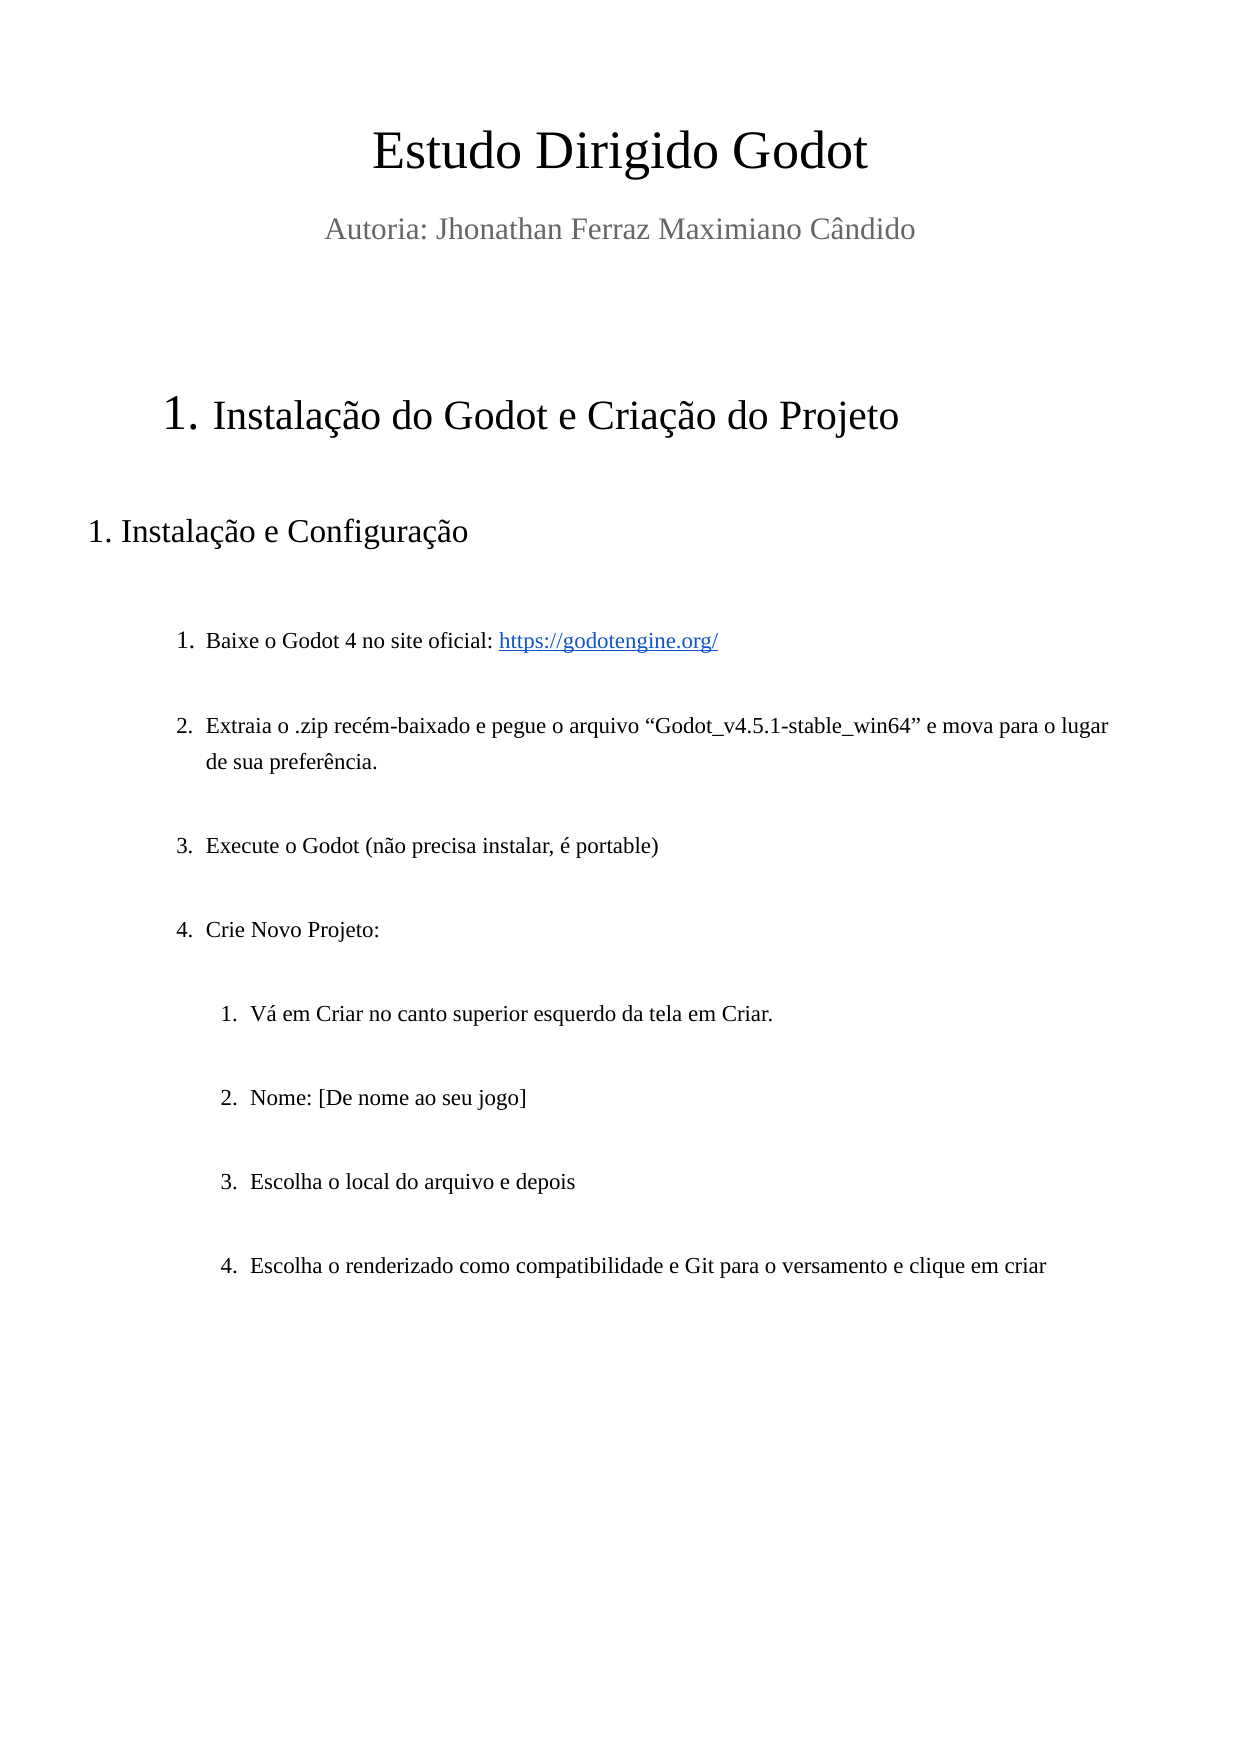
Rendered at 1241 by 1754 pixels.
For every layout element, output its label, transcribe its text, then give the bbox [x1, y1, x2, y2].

list Escolha o local do arquivo e depois [220, 1168, 1122, 1194]
list Execute o Godot (não precisa instalar, é portable) [176, 832, 1122, 858]
text Autoria: Jhonathan Ferraz Maximiano Cândido [118, 210, 1122, 246]
list Vá em Criar no canto superior esquerdo da tela em Criar. [220, 1000, 1122, 1026]
subtitle 1. Instalação e Configuração [87, 512, 1122, 550]
list Escolha o renderizado como compatibilidade e Git para o versamento e clique em criar [220, 1252, 1122, 1278]
list Nome: [De nome ao seu jogo] [220, 1084, 1122, 1110]
text Estudo Dirigido Godot [118, 118, 1122, 180]
list Baixe o Godot 4 no site oficial: https://godotengine.org/ [176, 625, 1122, 653]
list Extraia o .zip recém-baixado e pegue o arquivo “Godot_v4.5.1-stable_win64” e mova para o lugar de sua preferência. [176, 712, 1122, 774]
subtitle Instalação do Godot e Criação do Projeto [162, 382, 1122, 440]
list Crie Novo Projeto: [176, 916, 1122, 942]
